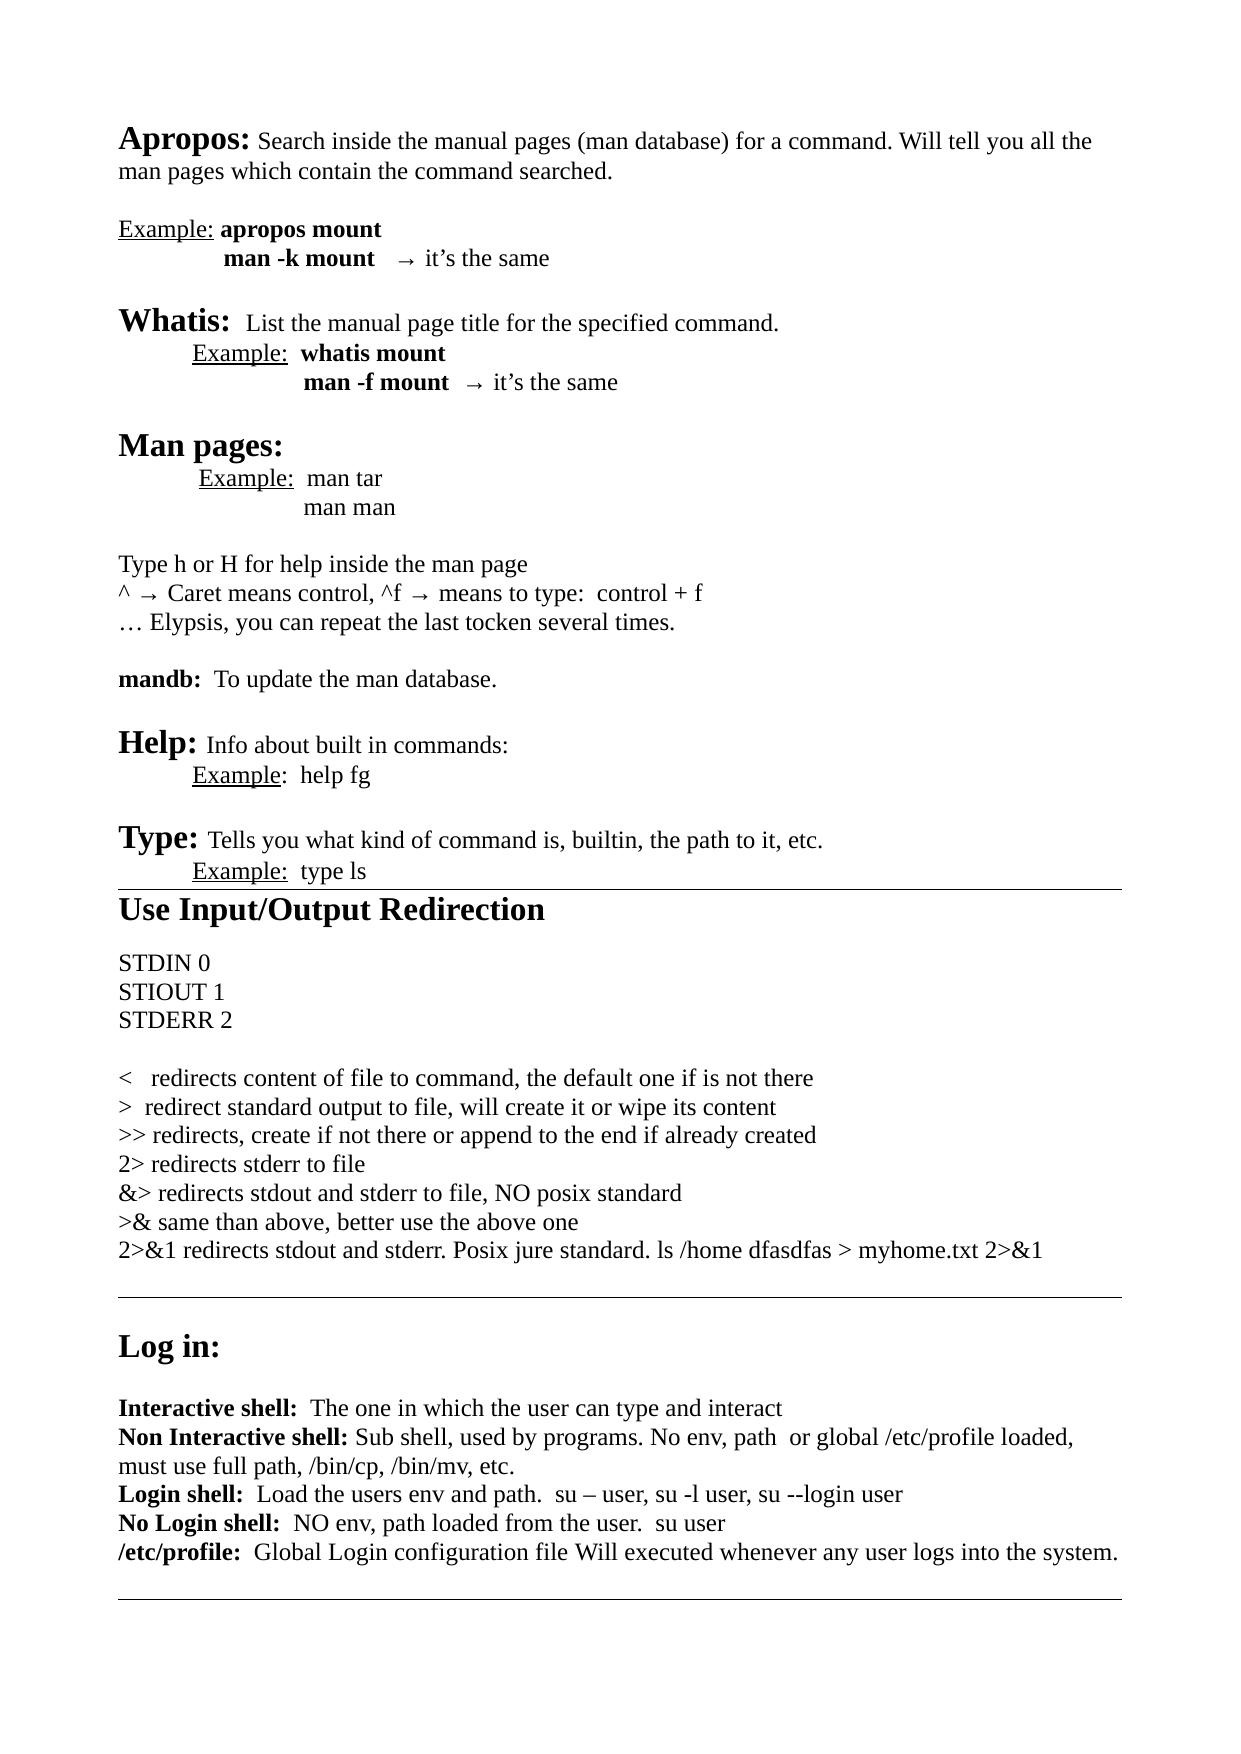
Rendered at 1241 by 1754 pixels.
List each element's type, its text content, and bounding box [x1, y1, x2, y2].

text Help: Info about built in commands: [118, 722, 1122, 760]
text ^ → Caret means control, ^f → means to type: control + f [118, 578, 1122, 607]
text Interactive shell: The one in which the user can type and interact [118, 1393, 1122, 1422]
text Type h or H for help inside the man page [118, 549, 1122, 578]
text Example: whatis mount [118, 338, 1122, 367]
text … Elypsis, you can repeat the last tocken several times. [118, 607, 1122, 636]
text STDIN 0 [118, 948, 1122, 977]
text STDERR 2 [118, 1005, 1122, 1034]
text Non Interactive shell: Sub shell, used by programs. No env, path or global /etc/profile loaded, must use full path, /bin/cp, /bin/mv, etc. [118, 1422, 1122, 1479]
text No Login shell: NO env, path loaded from the user. su user [118, 1508, 1122, 1537]
text man -k mount → it’s the same [118, 243, 1122, 271]
text Use Input/Output Redirection [118, 890, 1122, 928]
text Example: help fg [118, 760, 1122, 789]
text &> redirects stdout and stderr to file, NO posix standard [118, 1178, 1122, 1207]
text Example: type ls [118, 856, 1122, 889]
text Login shell: Load the users env and path. su – user, su -l user, su --login user [118, 1479, 1122, 1508]
text man man [118, 492, 1122, 521]
text Log in: [118, 1326, 1122, 1364]
text Whatis: List the manual page title for the specified command. [118, 300, 1122, 338]
text Example: man tar [118, 463, 1122, 492]
text 2>&1 redirects stdout and stderr. Posix jure standard. ls /home dfasdfas > myhome.txt 2>&1 [118, 1235, 1122, 1264]
text STIOUT 1 [118, 977, 1122, 1005]
text > redirect standard output to file, will create it or wipe its content [118, 1092, 1122, 1120]
text Man pages: [118, 425, 1122, 463]
text mandb: To update the man database. [118, 664, 1122, 693]
text /etc/profile: Global Login configuration file Will executed whenever any user logs into the system. [118, 1537, 1122, 1566]
text Apropos: Search inside the manual pages (man database) for a command. Will tell you all the man pages which contain the command searched. [118, 118, 1122, 185]
text 2> redirects stderr to file [118, 1149, 1122, 1178]
text >& same than above, better use the above one [118, 1207, 1122, 1235]
text Type: Tells you what kind of command is, builtin, the path to it, etc. [118, 818, 1122, 856]
text Example: apropos mount [118, 214, 1122, 243]
text < redirects content of file to command, the default one if is not there [118, 1063, 1122, 1092]
text man -f mount → it’s the same [118, 367, 1122, 396]
text >> redirects, create if not there or append to the end if already created [118, 1120, 1122, 1149]
